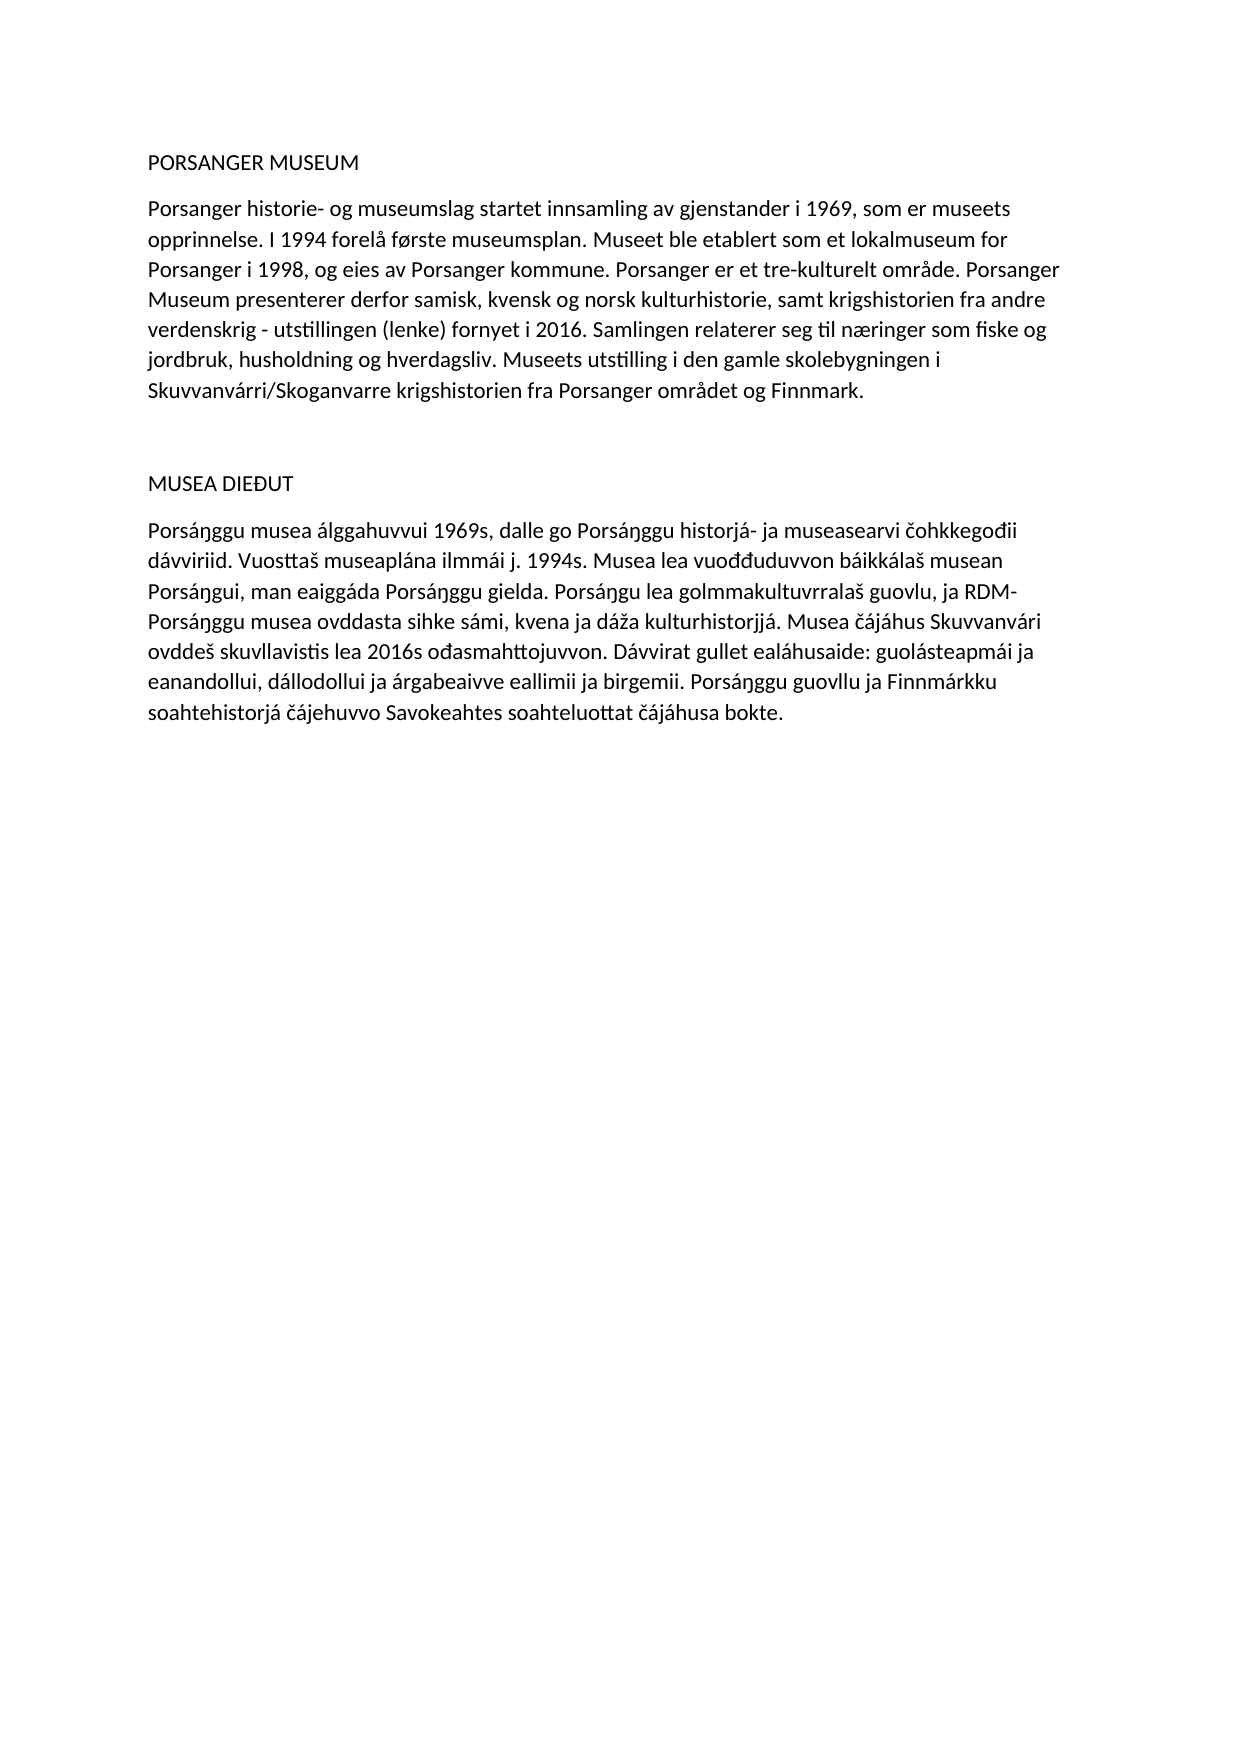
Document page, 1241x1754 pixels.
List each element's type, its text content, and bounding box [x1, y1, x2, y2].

text PORSANGER MUSEUM [148, 148, 1093, 176]
text MUSEA DIEĐUT [148, 469, 1093, 497]
text Porsanger historie- og museumslag startet innsamling av gjenstander i 1969, som er museets opprinnelse. I 1994 forelå første museumsplan. Museet ble etablert som et lokalmuseum for Porsanger i 1998, og eies av Porsanger kommune. Porsanger er et tre-kulturelt område. Porsanger Museum presenterer derfor samisk, kvensk og norsk kulturhistorie, samt krigshistorien fra andre verdenskrig - utstillingen (lenke) fornyet i 2016. Samlingen relaterer seg til næringer som fiske og jordbruk, husholdning og hverdagsliv. Museets utstilling i den gamle skolebygningen i Skuvvanvárri/Skoganvarre krigshistorien fra Porsanger området og Finnmark. [148, 194, 1093, 404]
text Porsáŋggu musea álggahuvvui 1969s, dalle go Porsáŋggu historjá- ja museasearvi čohkkegođii dávviriid. Vuosttaš museaplána ilmmái j. 1994s. Musea lea vuođđuduvvon báikkálaš musean Porsáŋgui, man eaiggáda Porsáŋggu gielda. Porsáŋgu lea golmmakultuvrralaš guovlu, ja RDM-Porsáŋggu musea ovddasta sihke sámi, kvena ja dáža kulturhistorjjá. Musea čájáhus Skuvvanvári ovddeš skuvllavistis lea 2016s ođasmahttojuvvon. Dávvirat gullet ealáhusaide: guolásteapmái ja eanandollui, dállodollui ja árgabeaivve eallimii ja birgemii. Porsáŋggu guovllu ja Finnmárkku soahtehistorjá čájehuvvo Savokeahtes soahteluottat čájáhusa bokte. [148, 516, 1093, 726]
